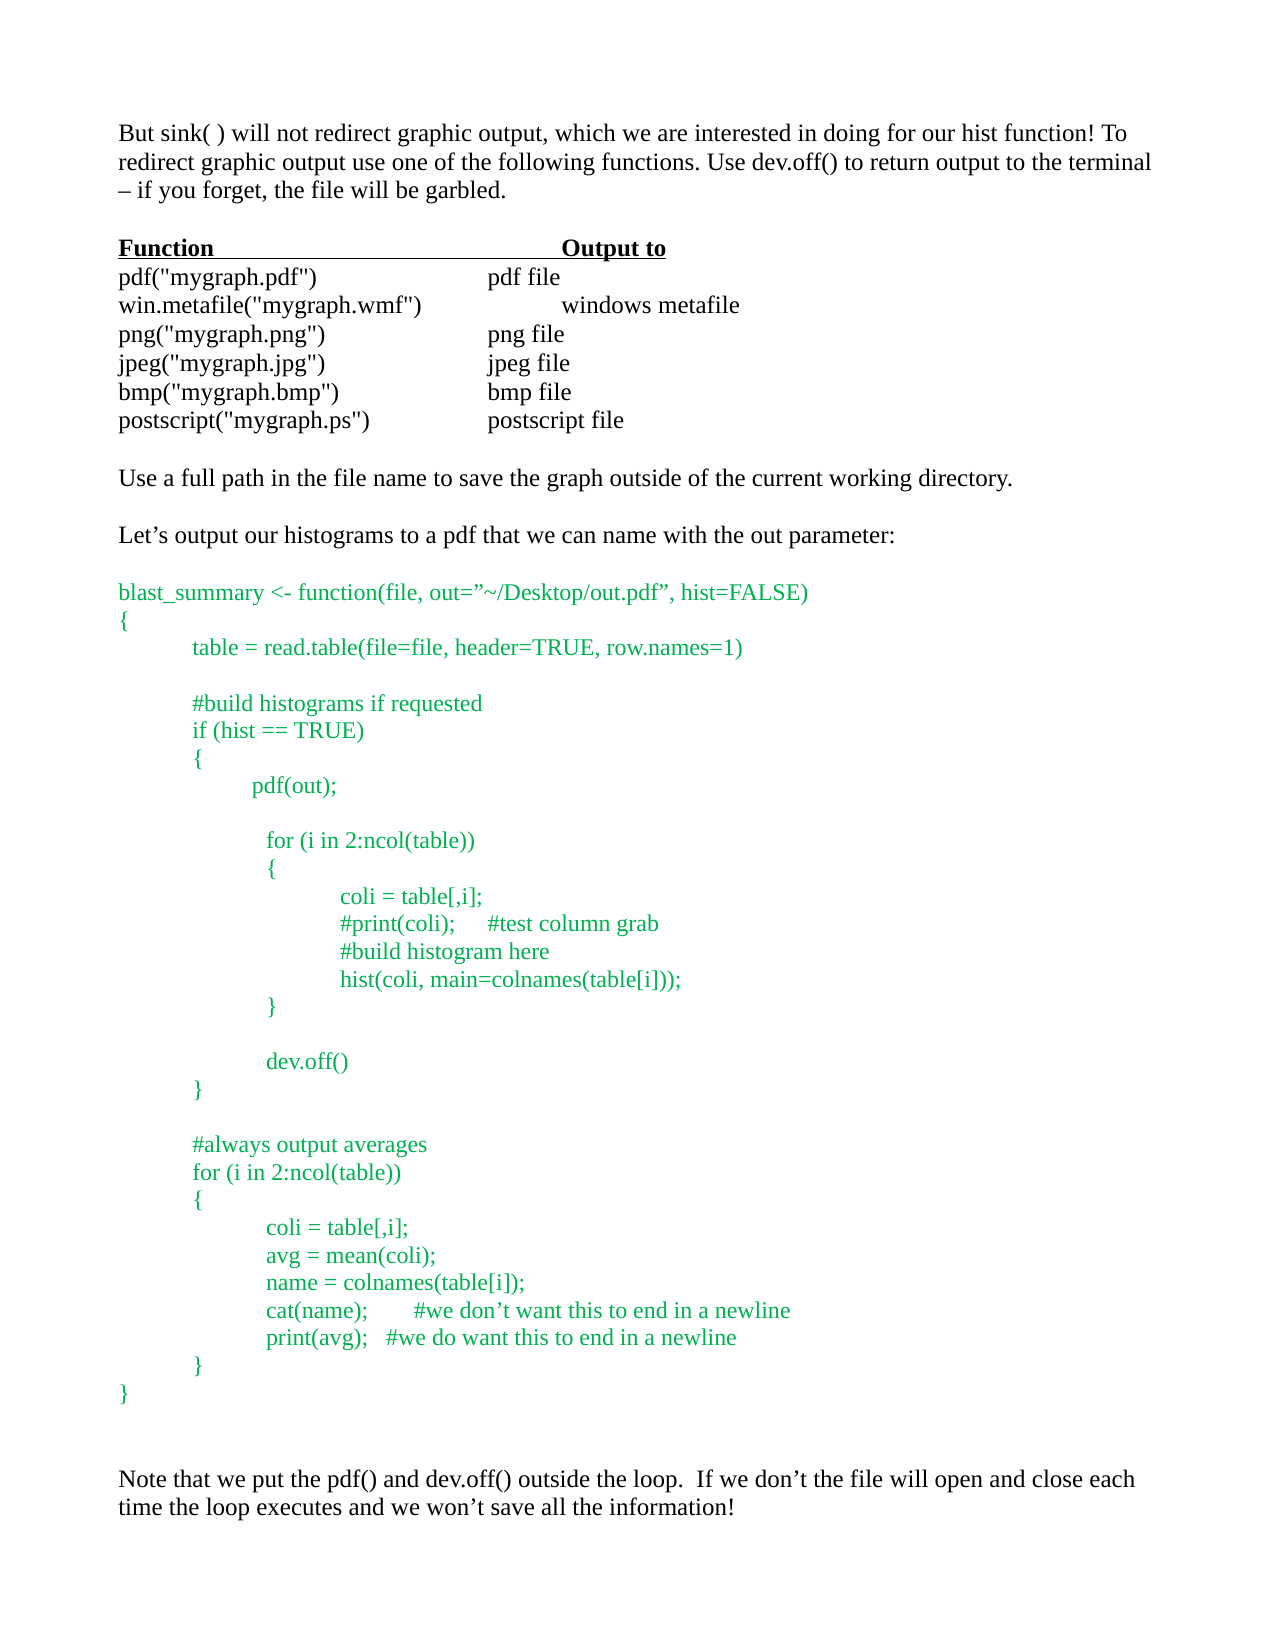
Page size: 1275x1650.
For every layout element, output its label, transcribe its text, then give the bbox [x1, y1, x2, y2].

text win.metafile("mygraph.wmf") windows metafile [118, 291, 1153, 319]
text postscript("mygraph.ps") postscript file [118, 406, 1153, 434]
text if (hist == TRUE) [118, 716, 1153, 744]
text for (i in 2:ncol(table)) [118, 1158, 1153, 1185]
text { [118, 744, 1153, 771]
text dev.off() [118, 1047, 1153, 1075]
text } [118, 1075, 1153, 1103]
text jpeg("mygraph.jpg") jpeg file [118, 348, 1153, 377]
text Let’s output our histograms to a pdf that we can name with the out parameter: [118, 521, 1153, 549]
text Use a full path in the file name to save the graph outside of the current working directory. [118, 463, 1153, 492]
text { [118, 1185, 1153, 1213]
text blast_summary <- function(file, out=”~/Desktop/out.pdf”, hist=FALSE) [118, 578, 1153, 606]
text table = read.table(file=file, header=TRUE, row.names=1) [118, 633, 1153, 661]
text print(avg); #we do want this to end in a newline [118, 1323, 1153, 1351]
text for (i in 2:ncol(table)) [118, 827, 1153, 854]
text bmp("mygraph.bmp") bmp file [118, 377, 1153, 406]
text coli = table[,i]; [118, 1213, 1153, 1241]
text Note that we put the pdf() and dev.off() outside the loop. If we don’t the file will open and close each time the loop executes and we won’t save all the information! [118, 1464, 1153, 1521]
text But sink( ) will not redirect graphic output, which we are interested in doing for our hist function! To redirect graphic output use one of the following functions. Use dev.off() to return output to the terminal – if you forget, the file will be garbled. [118, 118, 1153, 204]
text { [118, 606, 1153, 633]
text #print(coli); #test column grab [118, 909, 1153, 937]
text name = colnames(table[i]); [118, 1268, 1153, 1296]
text } [118, 1351, 1153, 1379]
text pdf(out); [118, 771, 1153, 799]
text coli = table[,i]; [118, 882, 1153, 909]
text hist(coli, main=colnames(table[i])); [118, 964, 1153, 992]
text #build histogram here [118, 937, 1153, 964]
text #build histograms if requested [118, 688, 1153, 716]
text { [118, 854, 1153, 882]
text Function Output to [118, 233, 1153, 262]
text png("mygraph.png") png file [118, 319, 1153, 348]
text avg = mean(coli); [118, 1241, 1153, 1268]
text #always output averages [118, 1130, 1153, 1158]
text } [118, 1379, 1153, 1406]
text cat(name); #we don’t want this to end in a newline [118, 1296, 1153, 1323]
text pdf("mygraph.pdf") pdf file [118, 262, 1153, 291]
text } [118, 992, 1153, 1020]
